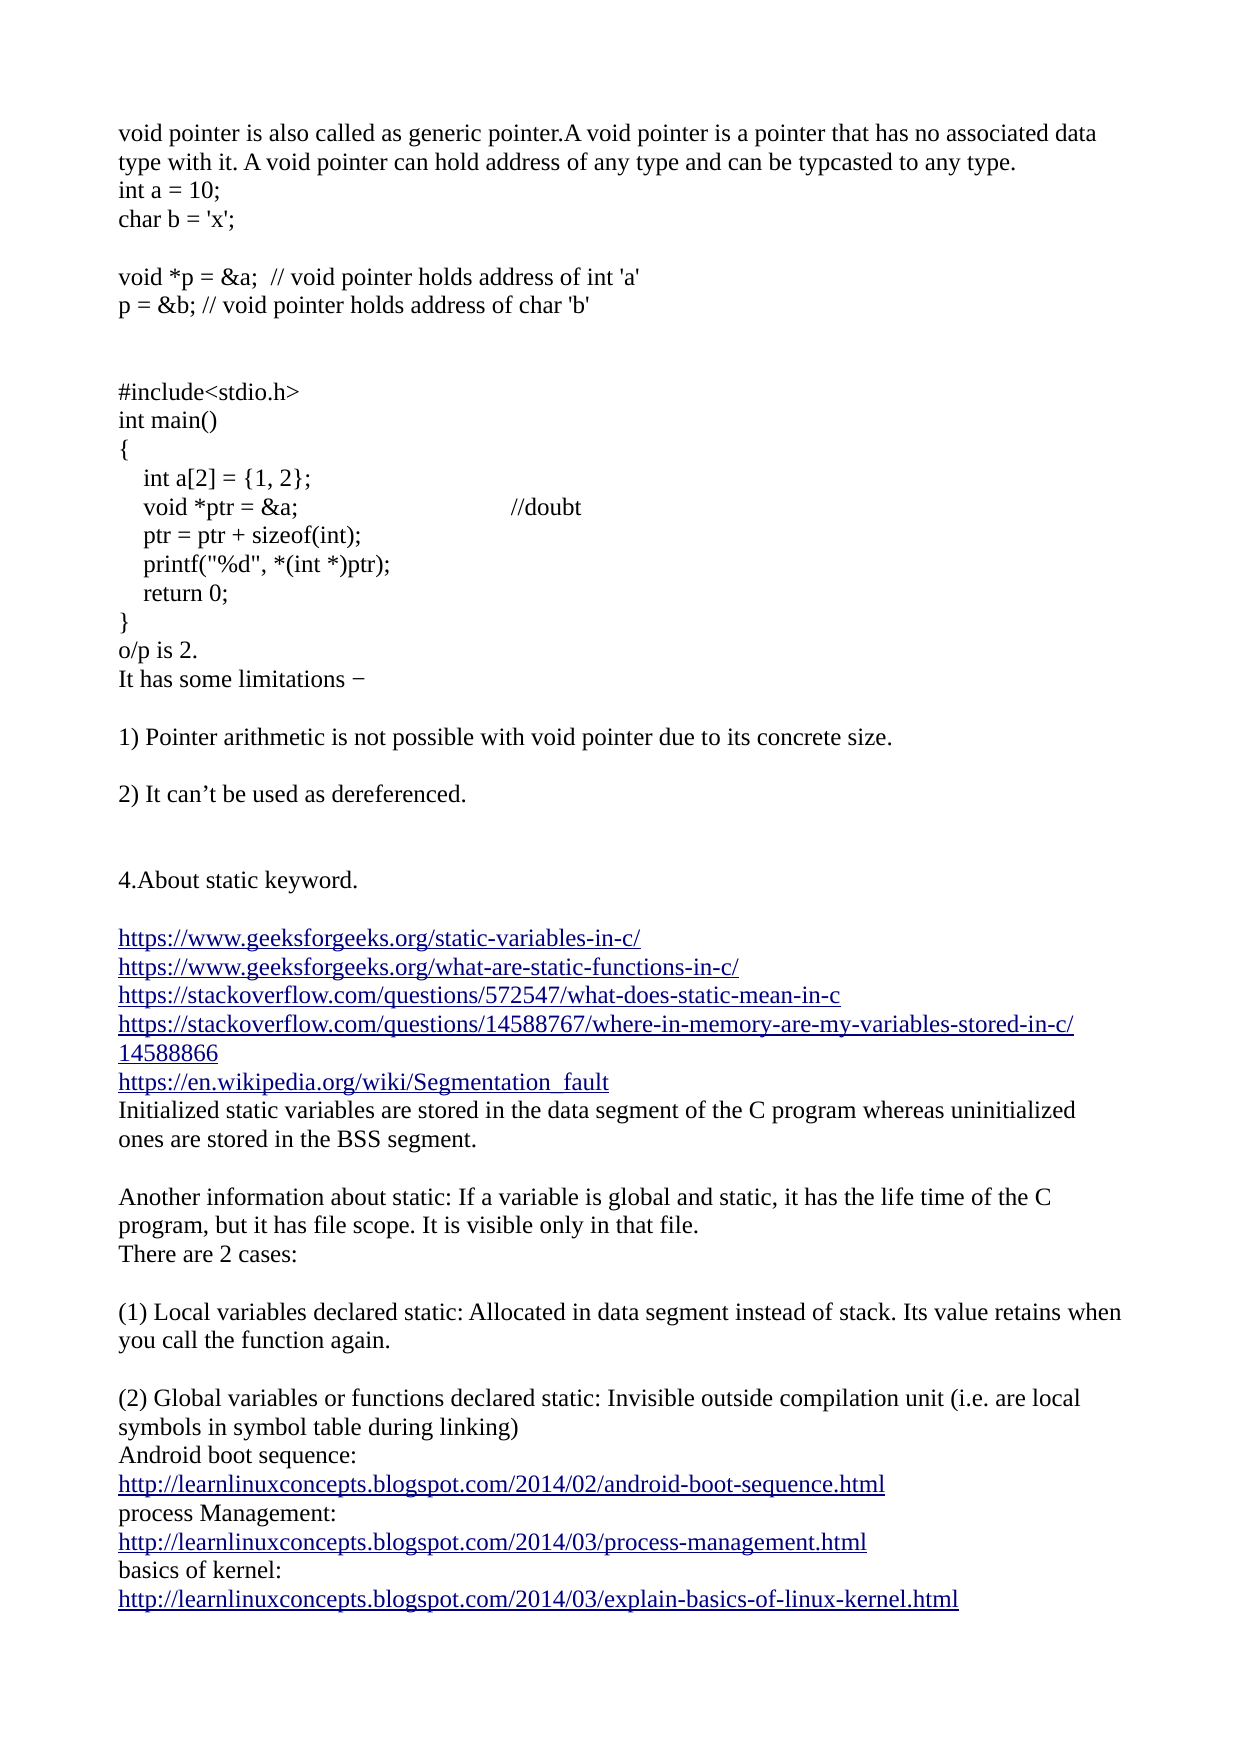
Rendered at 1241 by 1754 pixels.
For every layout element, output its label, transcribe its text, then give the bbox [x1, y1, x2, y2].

text https://www.geeksforgeeks.org/static-variables-in-c/ [118, 923, 1122, 952]
text int a[2] = {1, 2}; [118, 463, 1122, 492]
text Android boot sequence: [118, 1441, 1122, 1469]
text http://learnlinuxconcepts.blogspot.com/2014/02/android-boot-sequence.html [118, 1469, 1122, 1498]
text o/p is 2. [118, 636, 1122, 664]
text basics of kernel: [118, 1556, 1122, 1584]
text void *ptr = &a; //doubt [118, 492, 1122, 521]
text } [118, 607, 1122, 636]
text (2) Global variables or functions declared static: Invisible outside compilation unit (i.e. are local symbols in symbol table during linking) [118, 1383, 1122, 1441]
text process Management: [118, 1498, 1122, 1527]
text return 0; [118, 578, 1122, 607]
text void *p = &a; // void pointer holds address of int 'a' [118, 262, 1122, 291]
text Initialized static variables are stored in the data segment of the C program whereas uninitialized ones are stored in the BSS segment. [118, 1096, 1122, 1153]
text int main() [118, 406, 1122, 434]
text There are 2 cases: [118, 1239, 1122, 1268]
text #include<stdio.h> [118, 377, 1122, 406]
text Another information about static: If a variable is global and static, it has the life time of the C program, but it has file scope. It is visible only in that file. [118, 1182, 1122, 1239]
text https://stackoverflow.com/questions/572547/what-does-static-mean-in-c [118, 981, 1122, 1009]
text 2) It can’t be used as dereferenced. [118, 779, 1122, 808]
text int a = 10; [118, 176, 1122, 204]
text https://stackoverflow.com/questions/14588767/where-in-memory-are-my-variables-stored-in-c/14588866 [118, 1009, 1122, 1067]
text 4.About static keyword. [118, 866, 1122, 894]
text http://learnlinuxconcepts.blogspot.com/2014/03/process-management.html [118, 1527, 1122, 1556]
text p = &b; // void pointer holds address of char 'b' [118, 291, 1122, 319]
text ptr = ptr + sizeof(int); [118, 521, 1122, 549]
text void pointer is also called as generic pointer.A void pointer is a pointer that has no associated data type with it. A void pointer can hold address of any type and can be typcasted to any type. [118, 118, 1122, 176]
text http://learnlinuxconcepts.blogspot.com/2014/03/explain-basics-of-linux-kernel.html [118, 1584, 1122, 1613]
text 1) Pointer arithmetic is not possible with void pointer due to its concrete size. [118, 722, 1122, 751]
text (1) Local variables declared static: Allocated in data segment instead of stack. Its value retains when you call the function again. [118, 1297, 1122, 1354]
text { [118, 434, 1122, 463]
text It has some limitations − [118, 664, 1122, 693]
text https://www.geeksforgeeks.org/what-are-static-functions-in-c/ [118, 952, 1122, 981]
text printf("%d", *(int *)ptr); [118, 549, 1122, 578]
text char b = 'x'; [118, 204, 1122, 233]
text https://en.wikipedia.org/wiki/Segmentation_fault [118, 1067, 1122, 1096]
